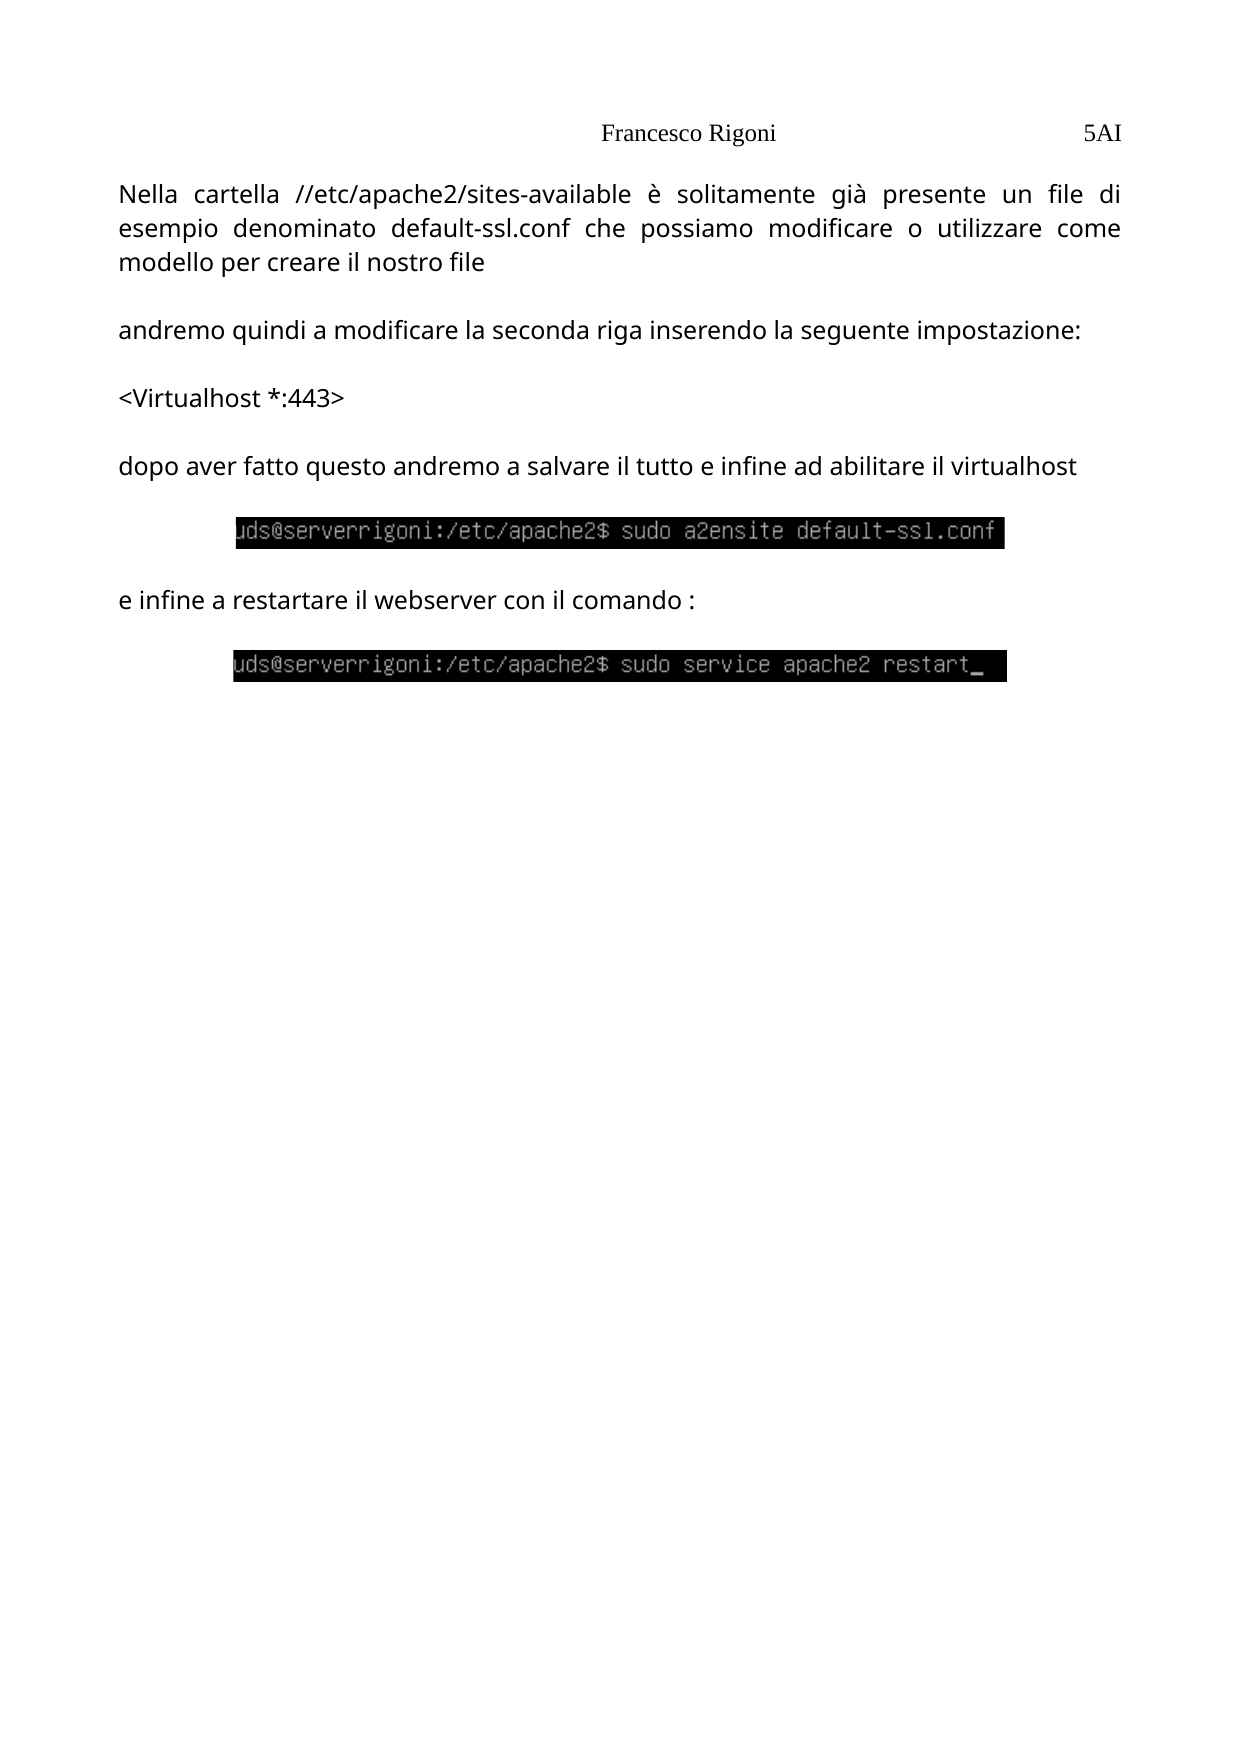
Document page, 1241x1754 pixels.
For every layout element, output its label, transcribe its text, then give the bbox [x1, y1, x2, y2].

text <Virtualhost *:443> [118, 381, 1122, 415]
picture [233, 650, 1007, 682]
text e infine a restartare il webserver con il comando : [118, 582, 1122, 616]
text Nella cartella //etc/apache2/sites-available è solitamente già presente un file di esempio denominato default-ssl.conf che possiamo modificare o utilizzare come modello per creare il nostro file [118, 176, 1122, 278]
picture [235, 517, 1005, 549]
text andremo quindi a modificare la seconda riga inserendo la seguente impostazione: [118, 313, 1122, 347]
text dopo aver fatto questo andremo a salvare il tutto e infine ad abilitare il virtualhost [118, 449, 1122, 483]
